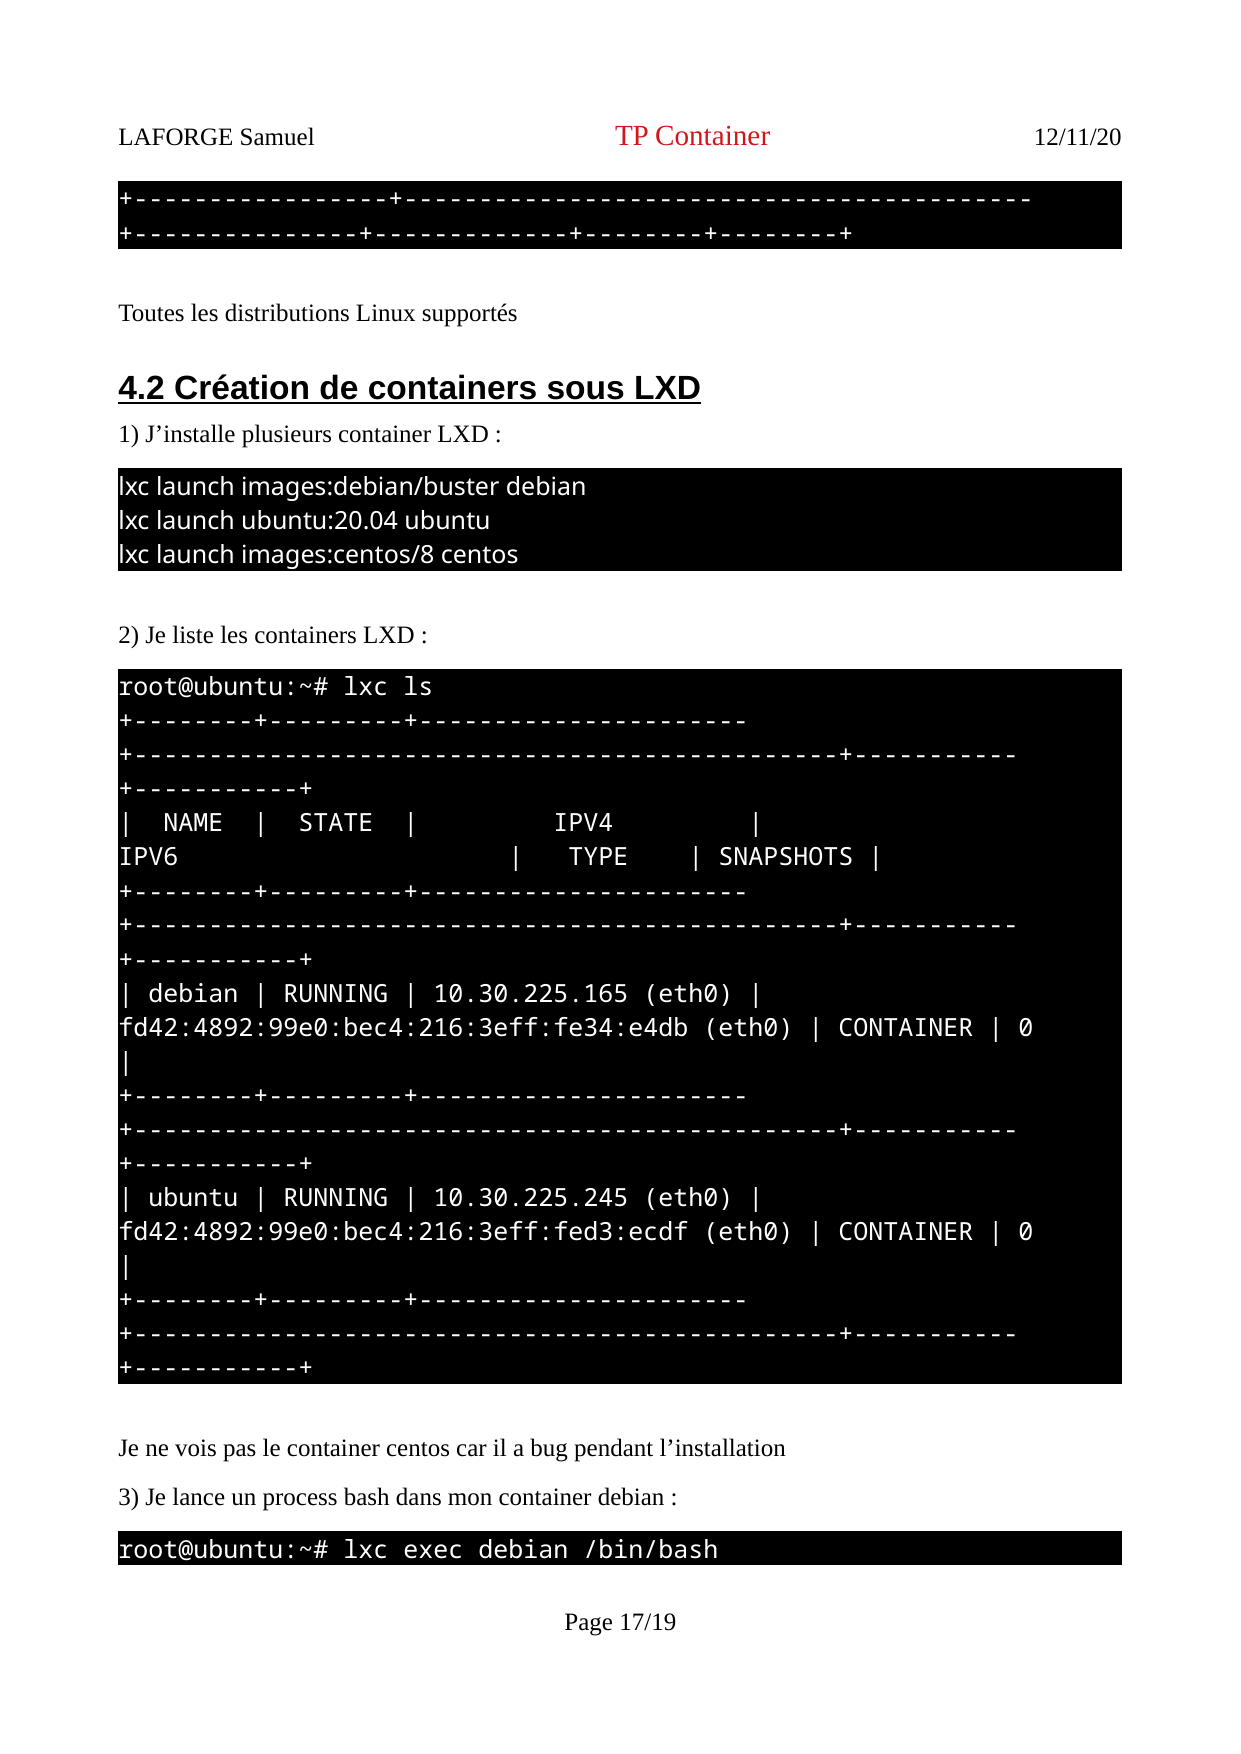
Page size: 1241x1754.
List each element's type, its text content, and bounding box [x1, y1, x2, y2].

subtitle 4.2 Création de containers sous LXD [118, 368, 1122, 407]
text 2) Je liste les containers LXD : [118, 620, 1122, 648]
text lxc launch images:centos/8 centos [118, 537, 1122, 571]
text +-----------------+------------------------------------------+---------------+-------------+--------+--------+ [118, 181, 1122, 249]
text root@ubuntu:~# lxc exec debian /bin/bash [118, 1531, 1122, 1565]
text root@ubuntu:~# lxc ls [118, 669, 1122, 703]
text 3) Je lance un process bash dans mon container debian : [118, 1482, 1122, 1511]
text | ubuntu | RUNNING | 10.30.225.245 (eth0) | fd42:4892:99e0:bec4:216:3eff:fed3:ecdf (eth0) | CONTAINER | 0 | [118, 1180, 1122, 1282]
text +--------+---------+----------------------+-----------------------------------------------+-----------+-----------+ [118, 703, 1122, 805]
text +--------+---------+----------------------+-----------------------------------------------+-----------+-----------+ [118, 1077, 1122, 1180]
text | NAME | STATE | IPV4 | IPV6 | TYPE | SNAPSHOTS | [118, 805, 1122, 873]
text | debian | RUNNING | 10.30.225.165 (eth0) | fd42:4892:99e0:bec4:216:3eff:fe34:e4db (eth0) | CONTAINER | 0 | [118, 975, 1122, 1077]
text 1) J’installe plusieurs container LXD : [118, 419, 1122, 448]
text Je ne vois pas le container centos car il a bug pendant l’installation [118, 1433, 1122, 1462]
text lxc launch images:debian/buster debian [118, 468, 1122, 502]
text lxc launch ubuntu:20.04 ubuntu [118, 502, 1122, 537]
text +--------+---------+----------------------+-----------------------------------------------+-----------+-----------+ [118, 1282, 1122, 1384]
text +--------+---------+----------------------+-----------------------------------------------+-----------+-----------+ [118, 873, 1122, 975]
text Toutes les distributions Linux supportés [118, 298, 1122, 327]
